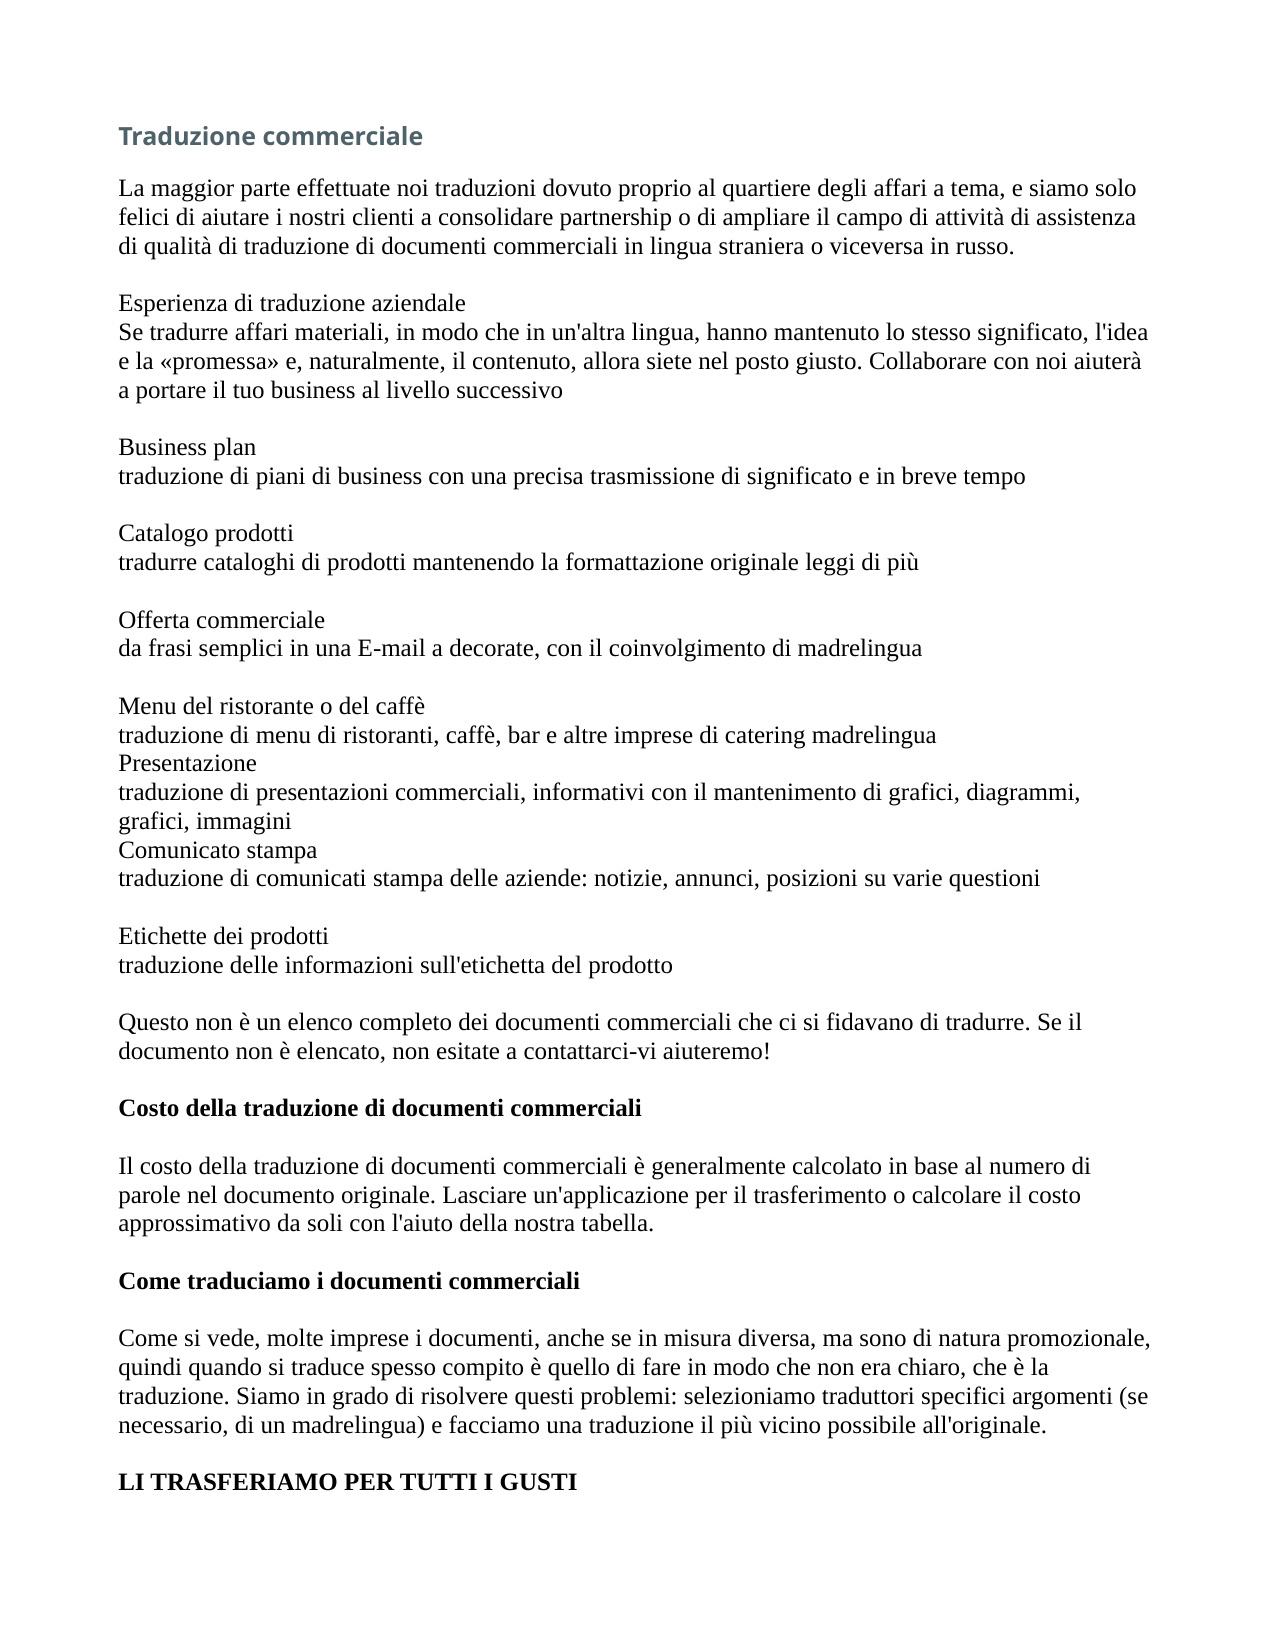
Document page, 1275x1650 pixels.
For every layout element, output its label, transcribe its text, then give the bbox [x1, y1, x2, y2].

text La maggior parte effettuate noi traduzioni dovuto proprio al quartiere degli affari a tema, e siamo solo felici di aiutare i nostri clienti a consolidare partnership o di ampliare il campo di attività di assistenza di qualità di traduzione di documenti commerciali in lingua straniera o viceversa in russo. [118, 173, 1157, 260]
text Esperienza di traduzione aziendale Se tradurre affari materiali, in modo che in un'altra lingua, hanno mantenuto lo stesso significato, l'idea e la «promessa» e, naturalmente, il contenuto, allora siete nel posto giusto. Collaborare con noi aiuterà a portare il tuo business al livello successivo Business plan traduzione di piani di business con una precisa trasmissione di significato e in breve tempo Catalogo prodotti tradurre cataloghi di prodotti mantenendo la formattazione originale leggi di più Offerta commerciale da frasi semplici in una E-mail a decorate, con il coinvolgimento di madrelingua Menu del ristorante o del caffè traduzione di menu di ristoranti, caffè, bar e altre imprese di catering madrelingua Presentazione traduzione di presentazioni commerciali, informativi con il mantenimento di grafici, diagrammi, grafici, immagini Comunicato stampa traduzione di comunicati stampa delle aziende: notizie, annunci, posizioni su varie questioni Etichette dei prodotti traduzione delle informazioni sull'etichetta del prodotto [118, 288, 1157, 978]
text Il costo della traduzione di documenti commerciali è generalmente calcolato in base al numero di parole nel documento originale. Lasciare un'applicazione per il trasferimento o calcolare il costo approssimativo da soli con l'aiuto della nostra tabella. [118, 1122, 1157, 1237]
text Questo non è un elenco completo dei documenti commerciali che ci si fidavano di tradurre. Se il documento non è elencato, non esitate a contattarci-vi aiuteremo! Costo della traduzione di documenti commerciali [118, 1007, 1157, 1122]
text Come traduciamo i documenti commerciali [118, 1266, 1157, 1295]
text Come si vede, molte imprese i documenti, anche se in misura diversa, ma sono di natura promozionale, quindi quando si traduce spesso compito è quello di fare in modo che non era chiaro, che è la traduzione. Siamo in grado di risolvere questi problemi: selezioniamo traduttori specifici argomenti (se necessario, di un madrelingua) e facciamo una traduzione il più vicino possibile all'originale. [118, 1295, 1157, 1438]
text LI TRASFERIAMO PER TUTTI I GUSTI [118, 1467, 1157, 1525]
text Traduzione commerciale [118, 118, 1157, 152]
